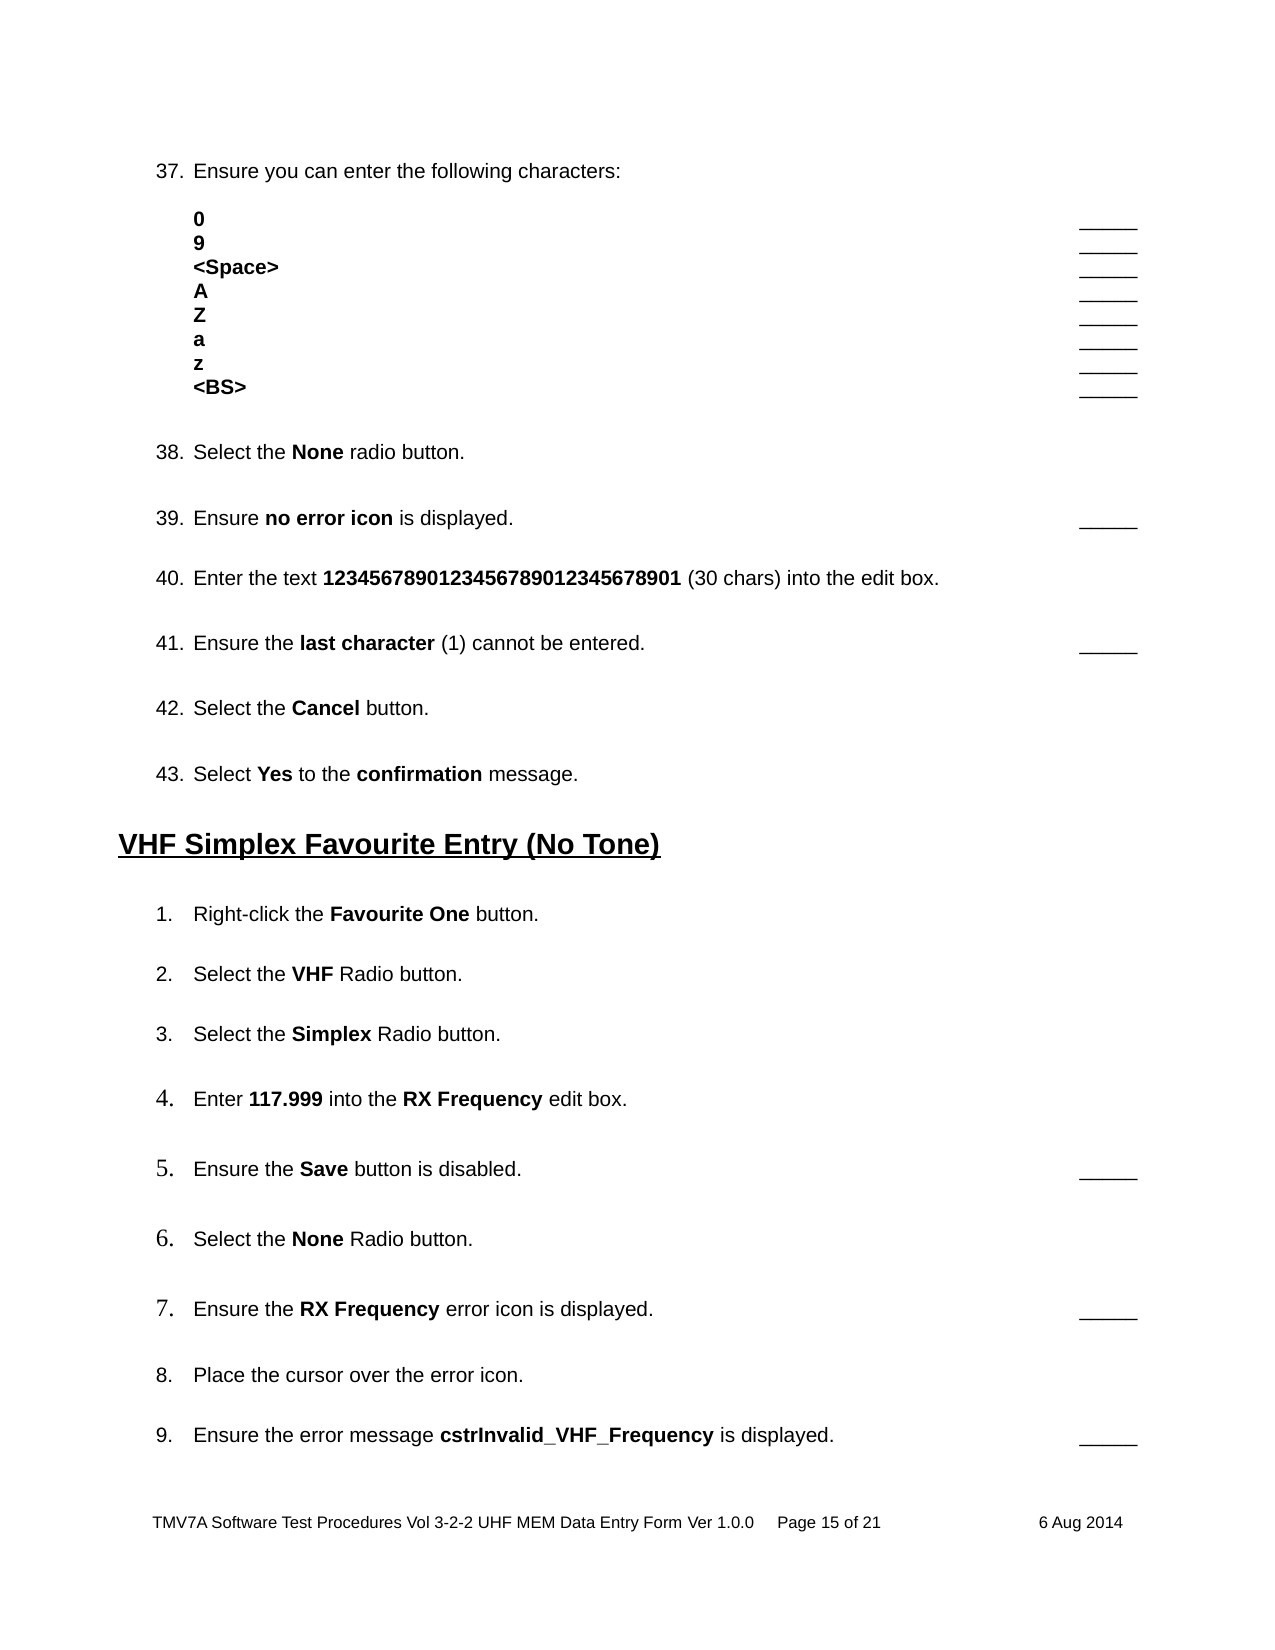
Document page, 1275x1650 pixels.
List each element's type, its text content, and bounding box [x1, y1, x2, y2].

list Select the Cancel button. [156, 696, 1157, 749]
list Right-click the Favourite One button. [156, 901, 1157, 949]
list Select the None radio button. [156, 440, 1157, 493]
list Enter the text 1234567890123456789012345678901 (30 chars) into the edit box. [156, 566, 1157, 618]
list Enter 117.999 into the RX Frequency edit box. [156, 1083, 1157, 1140]
list Ensure the RX Frequency error icon is displayed. _____ [156, 1293, 1157, 1350]
list Ensure the Save button is disabled. _____ [156, 1153, 1157, 1210]
list Ensure the error message cstrInvalid_VHF_Frequency is displayed. _____ [156, 1423, 1157, 1471]
list VHF Simplex Favourite Entry (No Tone) [81, 827, 1157, 889]
list Ensure you can enter the following characters: 0 _____ 9 _____ <Space> _____ A _____ Z _____ a _____ z _____ <BS> _____ [156, 159, 1157, 428]
list Ensure no error icon is displayed. _____ [156, 505, 1157, 553]
list Select the None Radio button. [156, 1223, 1157, 1280]
list [156, 118, 1157, 147]
list Select the Simplex Radio button. [156, 1022, 1157, 1070]
list Place the cursor over the error icon. [156, 1363, 1157, 1411]
list Select Yes to the confirmation message. [156, 761, 1157, 814]
list Ensure the last character (1) cannot be entered. _____ [156, 631, 1157, 684]
list Select the VHF Radio button. [156, 962, 1157, 1010]
